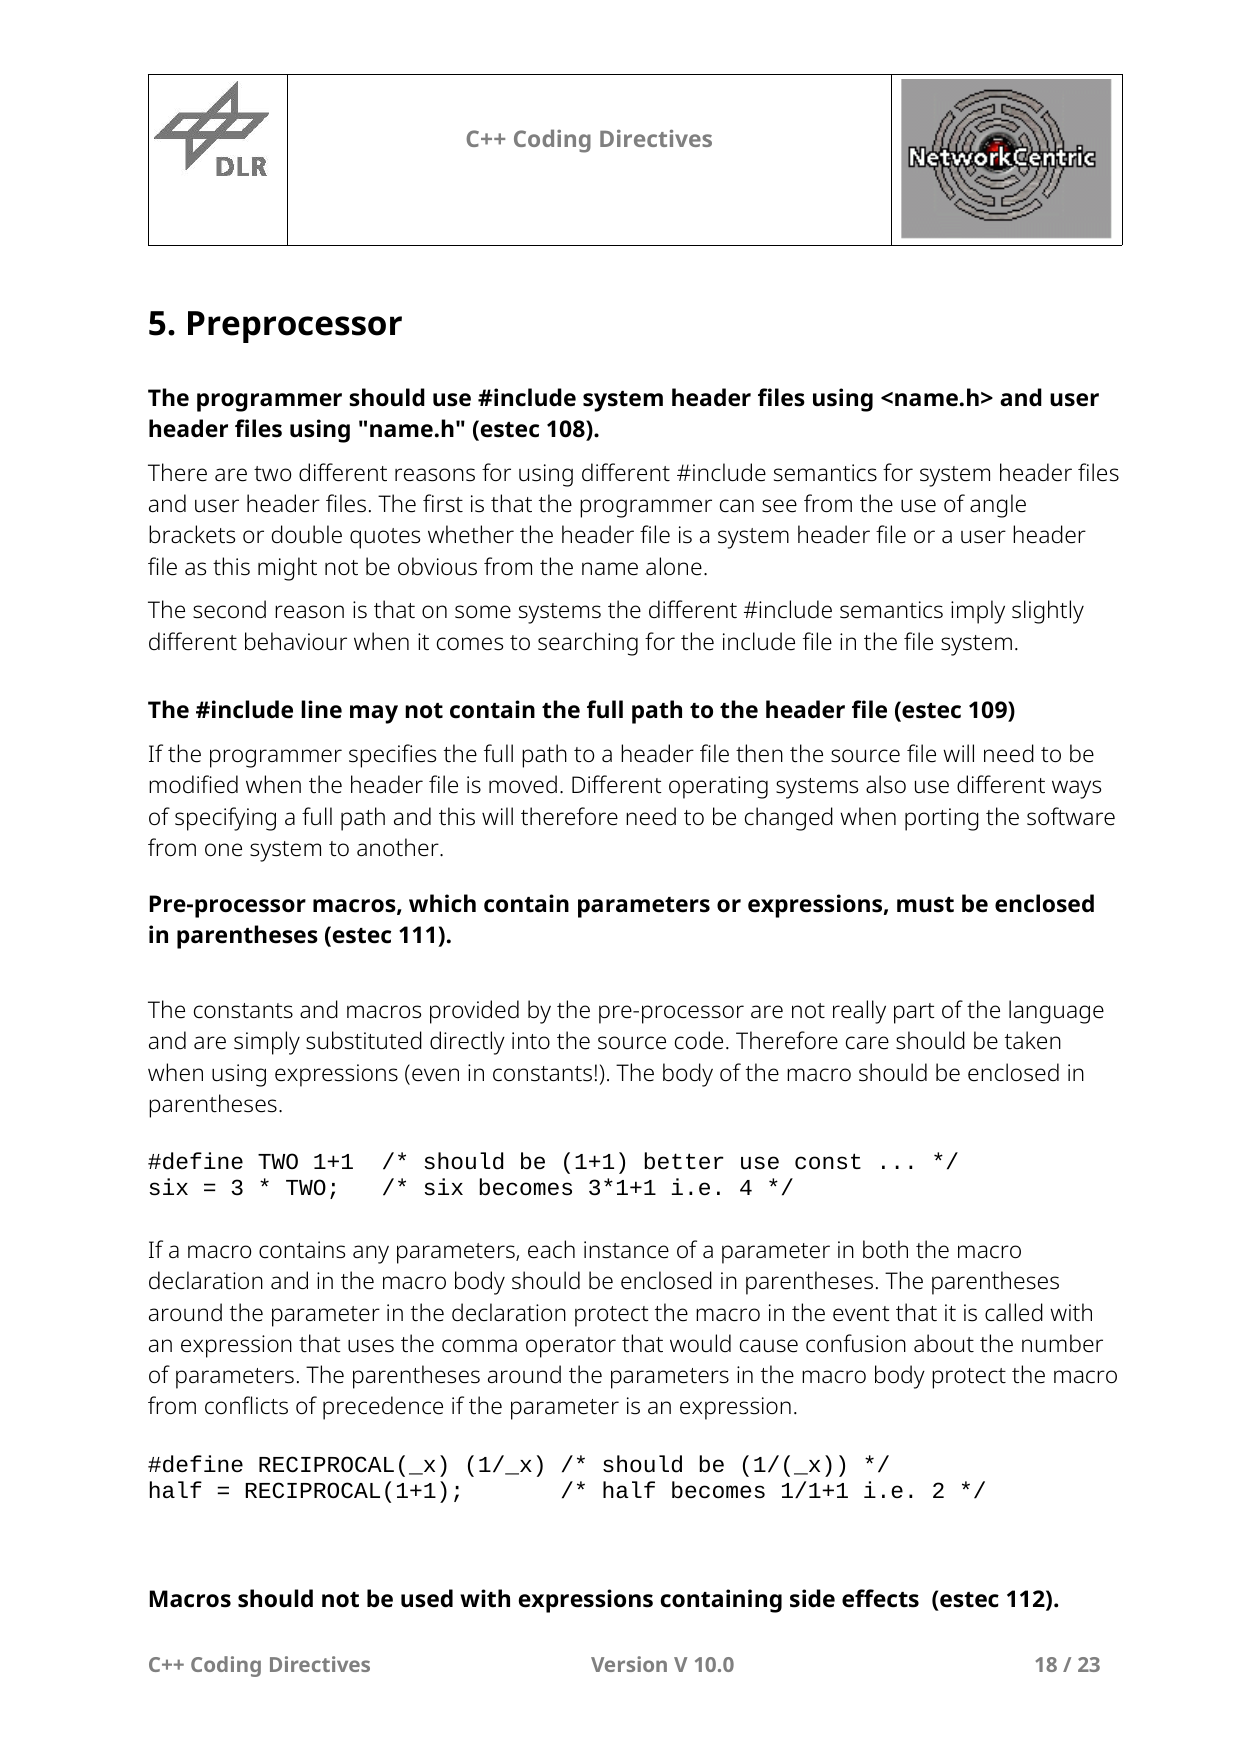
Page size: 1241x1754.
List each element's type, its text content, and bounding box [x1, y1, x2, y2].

text Pre-processor macros, which contain parameters or expressions, must be enclosed in parentheses (estec 111). [148, 888, 1122, 950]
text The constants and macros provided by the pre-processor are not really part of the language and are simply substituted directly into the source code. Therefore care should be taken when using expressions (even in constants!). The body of the macro should be enclosed in parentheses. [148, 994, 1122, 1119]
text six = 3 * TWO; /* six becomes 3*1+1 i.e. 4 */ [148, 1176, 1122, 1203]
picture [154, 81, 269, 176]
text #define RECIPROCAL(_x) (1/_x) /* should be (1/(_x)) */ [148, 1453, 1122, 1479]
text #define TWO 1+1 /* should be (1+1) better use const ... */ [148, 1150, 1122, 1176]
text half = RECIPROCAL(1+1); /* half becomes 1/1+1 i.e. 2 */ [148, 1479, 1122, 1505]
text The programmer should use #include system header files using <name.h> and user header files using "name.h" (estec 108). [148, 382, 1122, 444]
text If the programmer specifies the full path to a header file then the source file will need to be modified when the header file is moved. Different operating systems also use different ways of specifying a full path and this will therefore need to be changed when porting the software from one system to another. [148, 738, 1122, 863]
text Macros should not be used with expressions containing side effects (estec 112). [148, 1583, 1122, 1614]
text There are two different reasons for using different #include semantics for system header files and user header files. The first is that the programmer can see from the use of angle brackets or double quotes whether the header file is a system header file or a user header file as this might not be obvious from the name alone. [148, 457, 1122, 582]
title 5. Preprocessor [148, 299, 1122, 344]
text The second reason is that on some systems the different #include semantics imply slightly different behaviour when it comes to searching for the include file in the file system. [148, 594, 1122, 657]
text The #include line may not contain the full path to the header file (estec 109) [148, 694, 1122, 726]
text If a macro contains any parameters, each instance of a parameter in both the macro declaration and in the macro body should be enclosed in parentheses. The parentheses around the parameter in the declaration protect the macro in the event that it is called with an expression that uses the comma operator that would cause confusion about the number of parameters. The parentheses around the parameters in the macro body protect the macro from conflicts of precedence if the parameter is an expression. [148, 1234, 1122, 1421]
